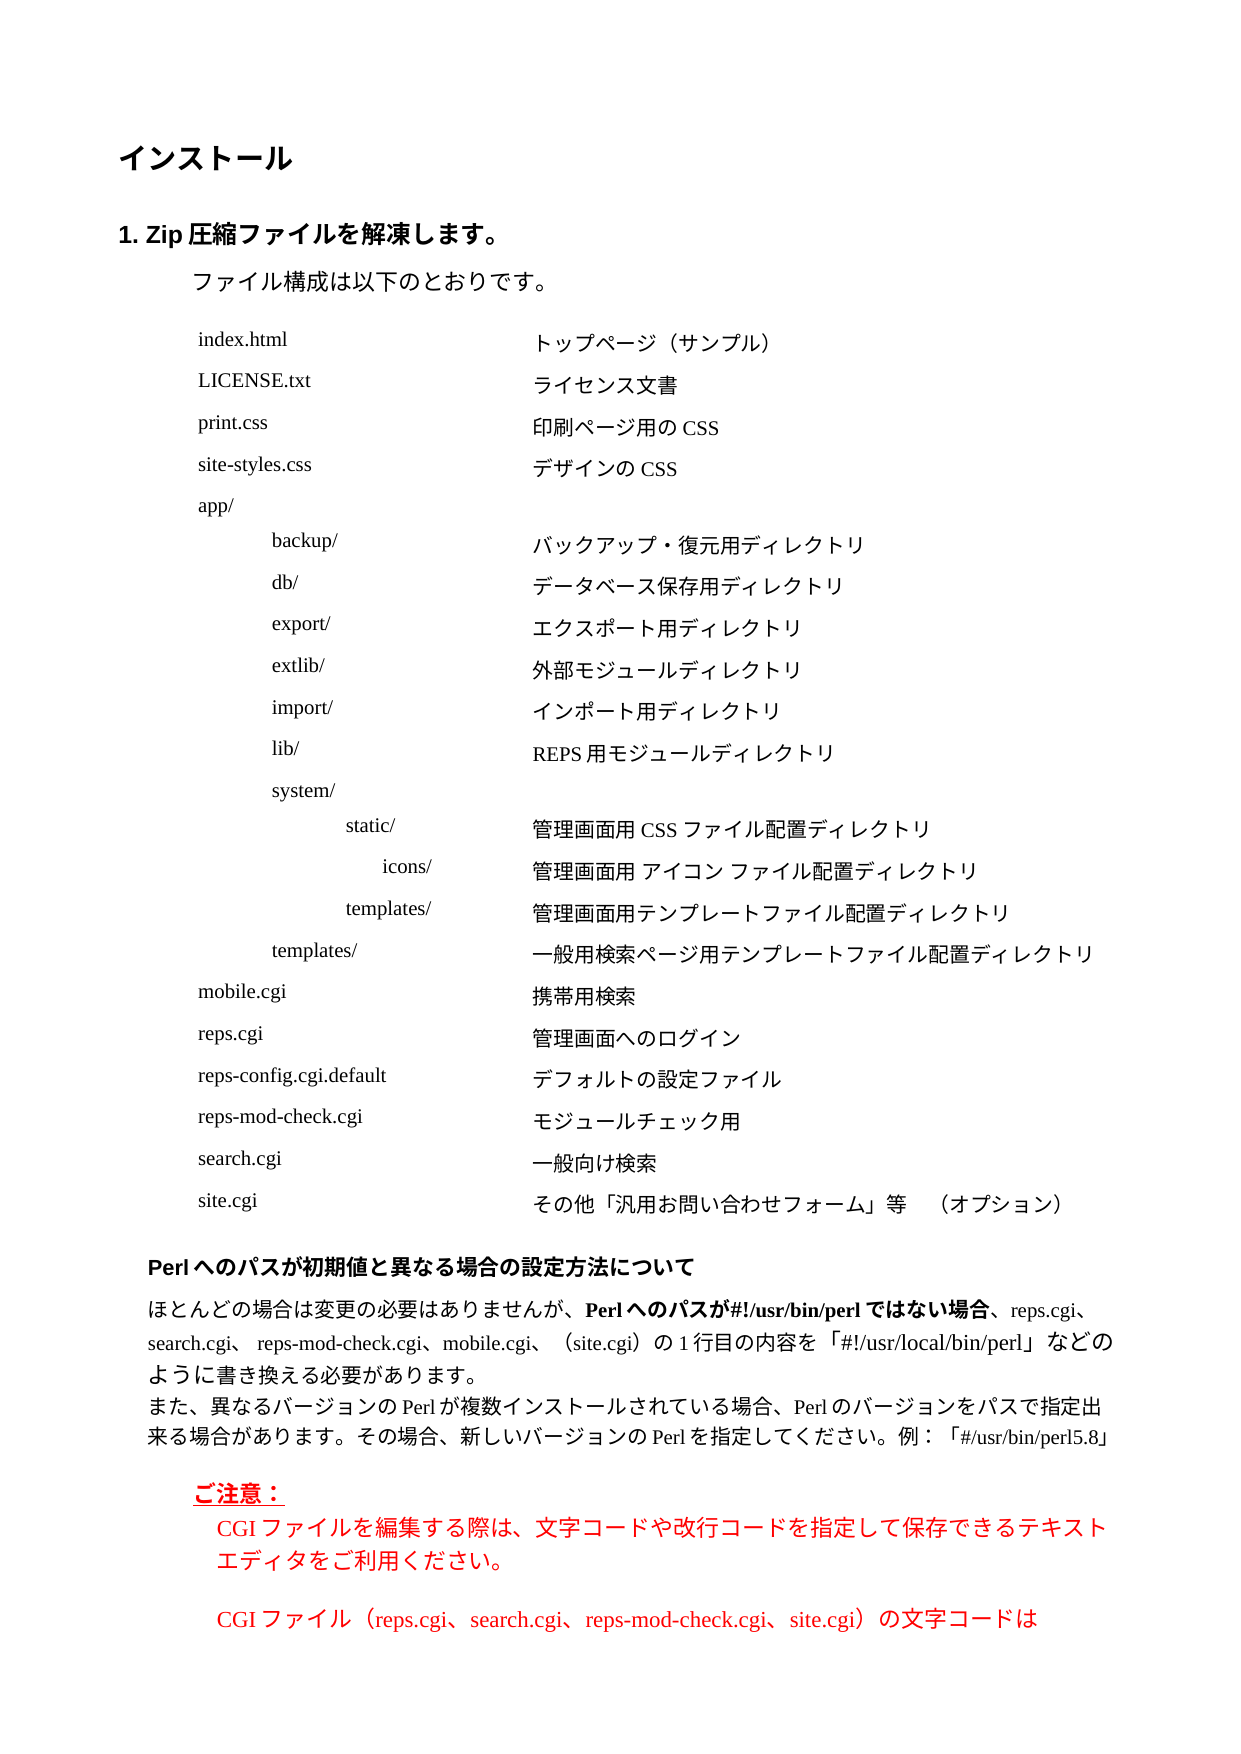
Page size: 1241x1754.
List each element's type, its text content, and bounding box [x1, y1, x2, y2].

table_cell backup/ [192, 523, 527, 565]
table_cell 管理画面へのログイン [527, 1016, 1122, 1058]
table_cell icons/ [192, 850, 527, 891]
text ファイル構成は以下のとおりです。 [192, 263, 1122, 297]
table_header index.html [192, 322, 527, 364]
table_cell extlib/ [192, 648, 527, 690]
table_cell [527, 773, 1122, 808]
table_cell デフォルトの設定ファイル [527, 1058, 1122, 1099]
table_cell templates/ [192, 933, 527, 974]
table_cell reps-config.cgi.default [192, 1058, 527, 1099]
table_cell REPS用モジュールディレクトリ [527, 732, 1122, 773]
table_cell エクスポート用ディレクトリ [527, 607, 1122, 648]
subtitle 1. Zip圧縮ファイルを解凍します。 [118, 215, 1122, 251]
table_cell デザインのCSS [527, 447, 1122, 489]
table_cell バックアップ・復元用ディレクトリ [527, 523, 1122, 565]
table_cell search.cgi [192, 1141, 527, 1183]
table_cell 一般向け検索 [527, 1141, 1122, 1183]
table_cell reps-mod-check.cgi [192, 1100, 527, 1141]
table_cell templates/ [192, 891, 527, 933]
table_cell データベース保存用ディレクトリ [527, 565, 1122, 607]
table_cell 管理画面用CSSファイル配置ディレクトリ [527, 808, 1122, 849]
table_cell [527, 489, 1122, 523]
table_cell reps.cgi [192, 1016, 527, 1058]
table_cell lib/ [192, 732, 527, 773]
text ほとんどの場合は変更の必要はありませんが、Perlへのパスが#!/usr/bin/perlではない場合、reps.cgi、 search.cgi、 reps-mod-check.cgi、mobile.cgi、（site.cgi）の1行目の内容を「#!/usr/local/bin/perl」などのように書き換える必要があります。 [148, 1294, 1122, 1390]
table_cell mobile.cgi [192, 975, 527, 1016]
text Perlへのパスが初期値と異なる場合の設定方法について [148, 1249, 1122, 1281]
table_cell モジュールチェック用 [527, 1100, 1122, 1141]
text CGIファイルを編集する際は、文字コードや改行コードを指定して保存できるテキストエディタをご利用ください。 [217, 1509, 1122, 1576]
table_cell LICENSE.txt [192, 364, 527, 405]
table_cell 管理画面用 アイコン ファイル配置ディレクトリ [527, 850, 1122, 891]
text CGIファイル（reps.cgi、search.cgi、reps-mod-check.cgi、site.cgi）の文字コードは [217, 1601, 1122, 1634]
table_cell 一般用検索ページ用テンプレートファイル配置ディレクトリ [527, 933, 1122, 974]
table_cell export/ [192, 607, 527, 648]
table_header トップページ（サンプル） [527, 322, 1122, 364]
subtitle インストール [118, 136, 1122, 178]
table_cell site-styles.css [192, 447, 527, 489]
table_cell ライセンス文書 [527, 364, 1122, 405]
table_cell db/ [192, 565, 527, 607]
table_cell 管理画面用テンプレートファイル配置ディレクトリ [527, 891, 1122, 933]
table_cell static/ [192, 808, 527, 849]
table_cell app/ [192, 489, 527, 523]
table_cell その他「汎用お問い合わせフォーム」等 （オプション） [527, 1183, 1122, 1224]
table_cell import/ [192, 690, 527, 732]
table_cell system/ [192, 773, 527, 808]
table_cell 外部モジュールディレクトリ [527, 648, 1122, 690]
text また、異なるバージョンのPerlが複数インストールされている場合、Perlのバージョンをパスで指定出来る場合があります。その場合、新しいバージョンのPerlを指定してください。例：「#/usr/bin/perl5.8」 [148, 1390, 1122, 1451]
table_cell 印刷ページ用のCSS [527, 405, 1122, 447]
table_cell print.css [192, 405, 527, 447]
list ご注意： [156, 1476, 1122, 1509]
table_cell site.cgi [192, 1183, 527, 1224]
table_cell インポート用ディレクトリ [527, 690, 1122, 732]
table_cell 携帯用検索 [527, 975, 1122, 1016]
